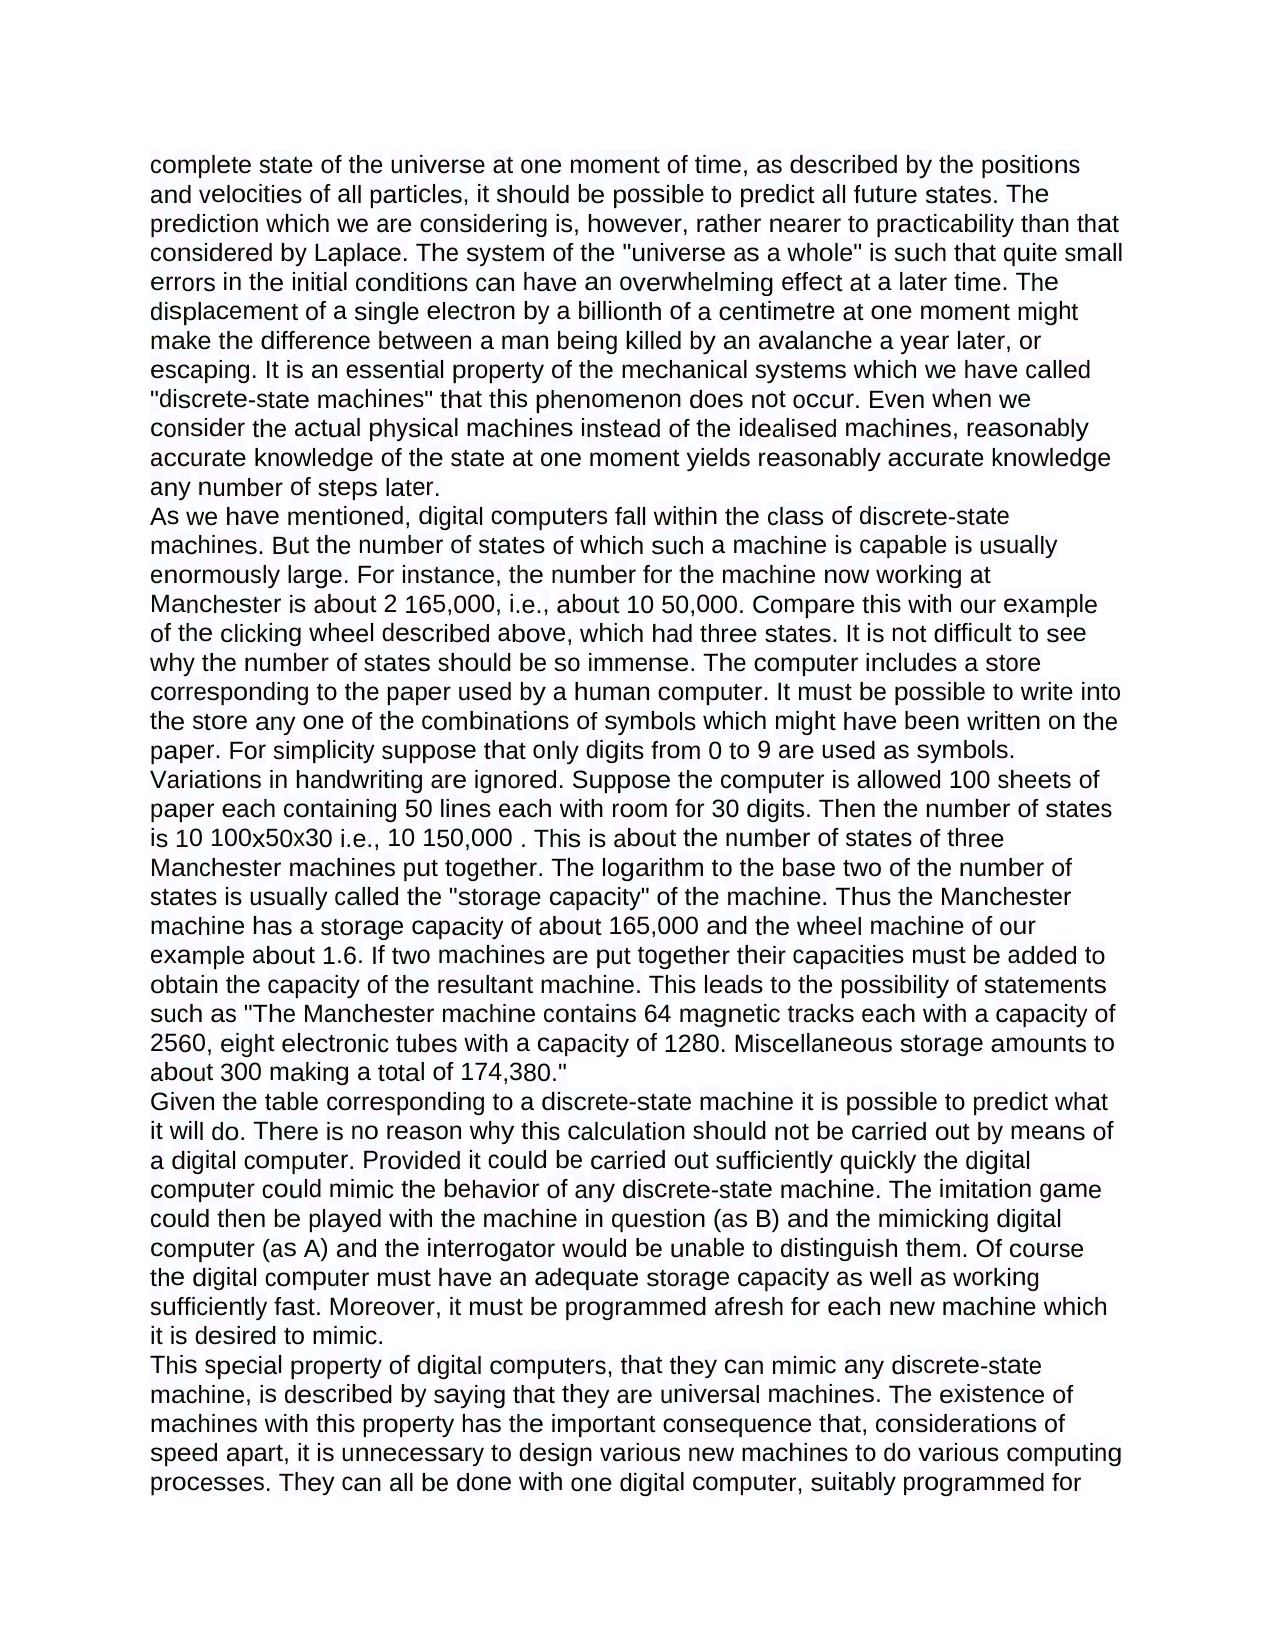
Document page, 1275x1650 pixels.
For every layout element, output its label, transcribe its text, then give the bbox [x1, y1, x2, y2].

text This special property of digital computers, that they can mimic any discrete-state machine, is described by saying that they are universal machines. The existence of machines with this property has the important consequence that, considerations of speed apart, it is unnecessary to design various new machines to do various computing processes. They can all be done with one digital computer, suitably programmed for each case. It 'ill be seen that as a consequence of this all digital computers are in a sense equivalent. [1019, 1350, 1125, 1496]
text This special property of digital computers, that they can mimic any discrete-state machine, is described by saying that they are universal machines. The existence of machines with this property has the important consequence that, considerations of speed apart, it is unnecessary to design various new machines to do various computing processes. They can all be done with one digital computer, suitably programmed for each case. It 'ill be seen that as a consequence of this all digital computers are in a sense equivalent. [563, 1350, 704, 1496]
text It will seem that given the initial state of the machine and the input signals it is always possible to predict all future states, This is reminiscent of Laplace's view that from the complete state of the universe at one moment of time, as described by the positions and velocities of all particles, it should be possible to predict all future states. The prediction which we are considering is, however, rather nearer to practicability than that considered by Laplace. The system of the "universe as a whole" is such that quite small errors in the initial conditions can have an overwhelming effect at a later time. The displacement of a single electron by a billionth of a centimetre at one moment might make the difference between a man being killed by an avalanche a year later, or escaping. It is an essential property of the mechanical systems which we have called "discrete-state machines" that this phenomenon does not occur. Even when we consider the actual physical machines instead of the idealised machines, reasonably accurate knowledge of the state at one moment yields reasonably accurate knowledge any number of steps later. [150, 150, 1125, 501]
text This special property of digital computers, that they can mimic any discrete-state machine, is described by saying that they are universal machines. The existence of machines with this property has the important consequence that, considerations of speed apart, it is unnecessary to design various new machines to do various computing processes. They can all be done with one digital computer, suitably programmed for each case. It 'ill be seen that as a consequence of this all digital computers are in a sense equivalent. [218, 1350, 369, 1496]
text As we have mentioned, digital computers fall within the class of discrete-state machines. But the number of states of which such a machine is capable is usually enormously large. For instance, the number for the machine now working at Manchester is about 2 165,000, i.e., about 10 50,000. Compare this with our example of the clicking wheel described above, which had three states. It is not difficult to see why the number of states should be so immense. The computer includes a store corresponding to the paper used by a human computer. It must be possible to write into the store any one of the combinations of symbols which might have been written on the paper. For simplicity suppose that only digits from 0 to 9 are used as symbols. Variations in handwriting are ignored. Suppose the computer is allowed 100 sheets of paper each containing 50 lines each with room for 30 digits. Then the number of states is 10 100x50x30 i.e., 10 150,000 . This is about the number of states of three Manchester machines put together. The logarithm to the base two of the number of states is usually called the "storage capacity" of the machine. Thus the Manchester machine has a storage capacity of about 165,000 and the wheel machine of our example about 1.6. If two machines are put together their capacities must be added to obtain the capacity of the resultant machine. This leads to the possibility of statements such as "The Manchester machine contains 64 magnetic tracks each with a capacity of 2560, eight electronic tubes with a capacity of 1280. Miscellaneous storage amounts to about 300 making a total of 174,380." [150, 501, 1125, 1087]
text Given the table corresponding to a discrete-state machine it is possible to predict what it will do. There is no reason why this calculation should not be carried out by means of a digital computer. Provided it could be carried out sufficiently quickly the digital computer could mimic the behavior of any discrete-state machine. The imitation game could then be played with the machine in question (as B) and the mimicking digital computer (as A) and the interrogator would be unable to distinguish them. Of course the digital computer must have an adequate storage capacity as well as working sufficiently fast. Moreover, it must be programmed afresh for each new machine which it is desired to mimic. [150, 1087, 1125, 1350]
